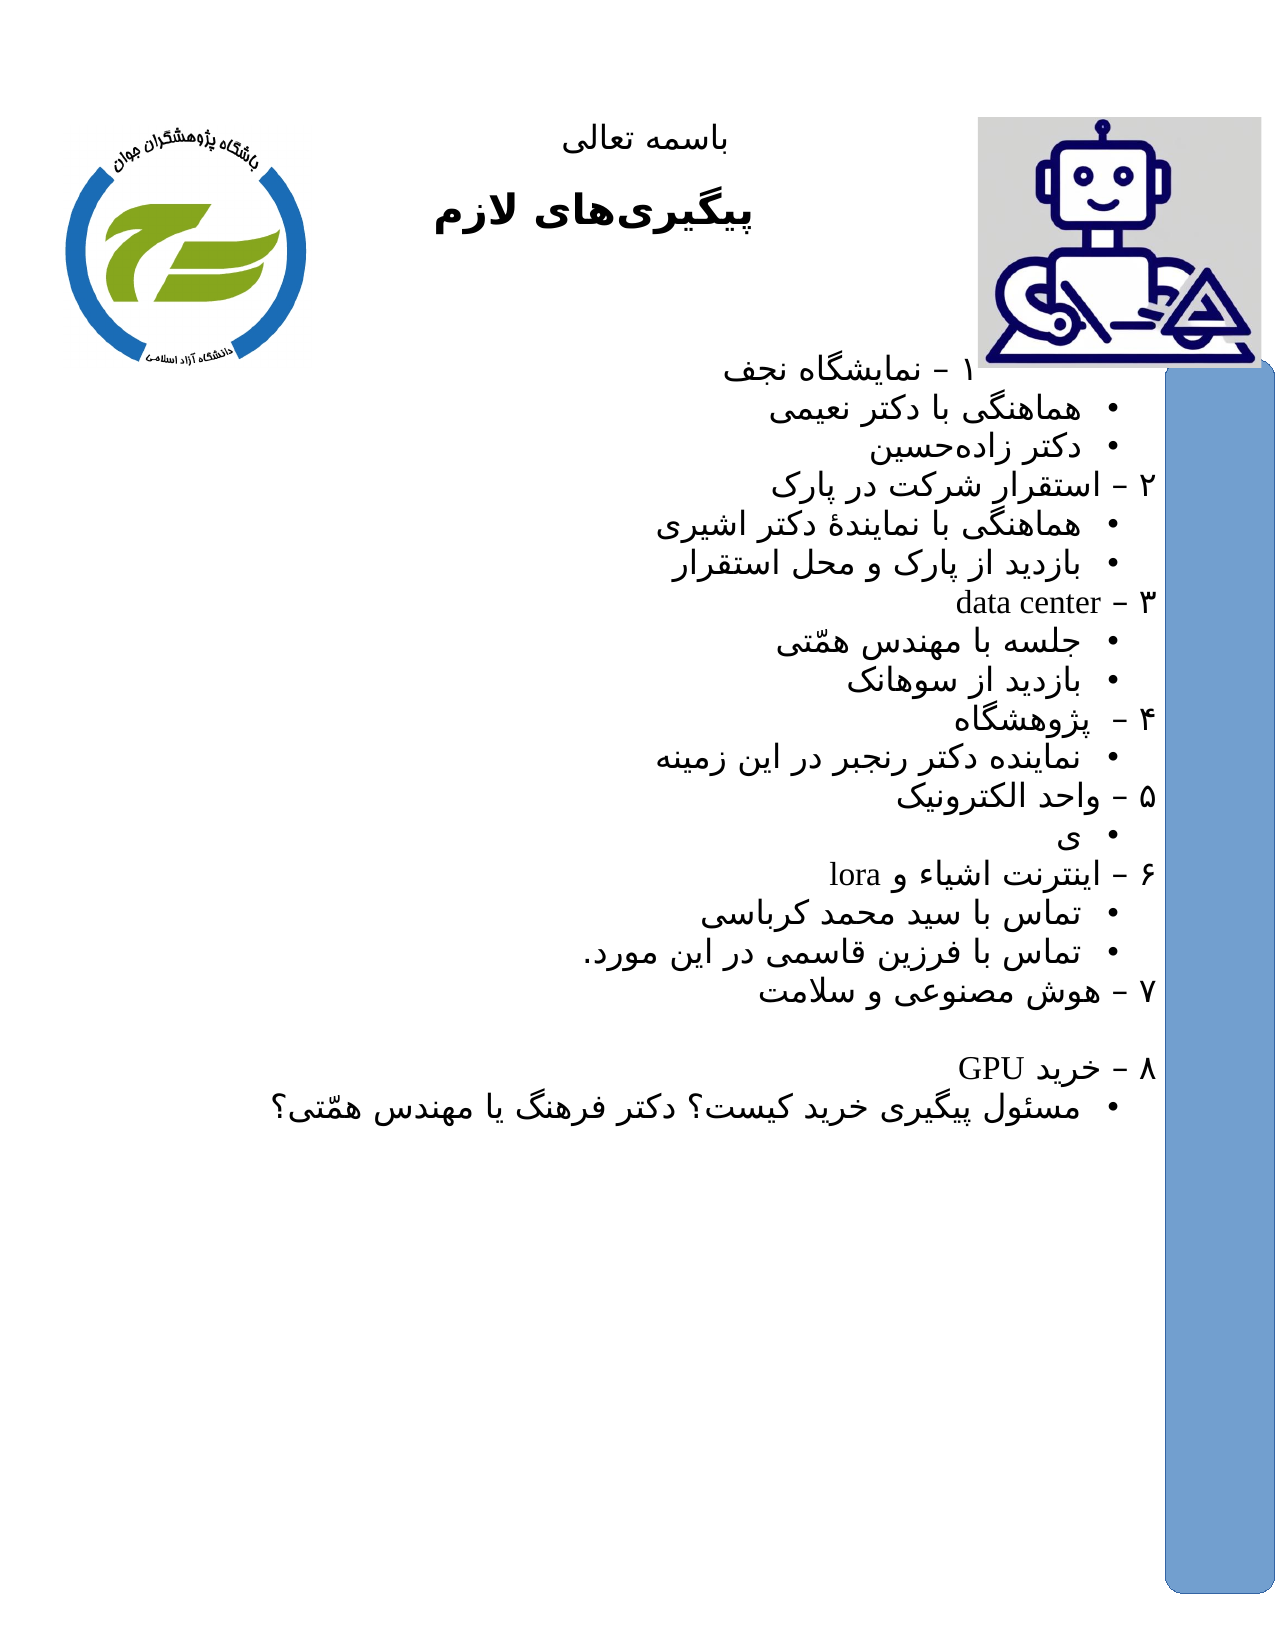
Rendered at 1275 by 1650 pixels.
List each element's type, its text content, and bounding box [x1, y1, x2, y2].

list جلسه با مهندس همّتی [118, 621, 1119, 660]
list دکتر زاده‌حسین [118, 427, 1119, 466]
list تماس با فرزین قاسمی در این مورد. [118, 932, 1119, 971]
text پیگیری‌های لازم [312, 186, 977, 234]
list هماهنگی با دکتر نعیمی [118, 388, 1119, 427]
text ۷ – هوش مصنوعی و سلامت [118, 971, 1157, 1010]
picture [977, 117, 1262, 368]
list بازدید از پارک و محل استقرار [118, 543, 1119, 582]
text ۵ – واحد الکترونیک [118, 777, 1157, 816]
text ۱ – نمایشگاه نجف [118, 349, 1157, 388]
list تماس با سید محمد کرباسی [118, 894, 1119, 932]
picture [62, 125, 312, 368]
list نماینده دکتر رنجبر در این زمینه [118, 738, 1119, 777]
text ۶ – اینترنت اشیاء و lora [118, 854, 1157, 894]
text ۲ – استقرار شرکت در پارک [118, 466, 1157, 505]
text ۴ – پژوهشگاه [118, 699, 1157, 738]
list هماهنگی با نمایندهٔ دکتر اشیری [118, 505, 1119, 543]
text ۳ – data center [118, 582, 1157, 621]
text باسمه تعالی [118, 118, 977, 157]
list ی [118, 816, 1119, 854]
list مسئول پیگیری خرید کیست؟ دکتر فرهنگ یا مهندس همّتی؟ [118, 1088, 1119, 1126]
list بازدید از سوهانک [118, 660, 1119, 699]
text ۸ – خرید GPU [118, 1048, 1157, 1088]
